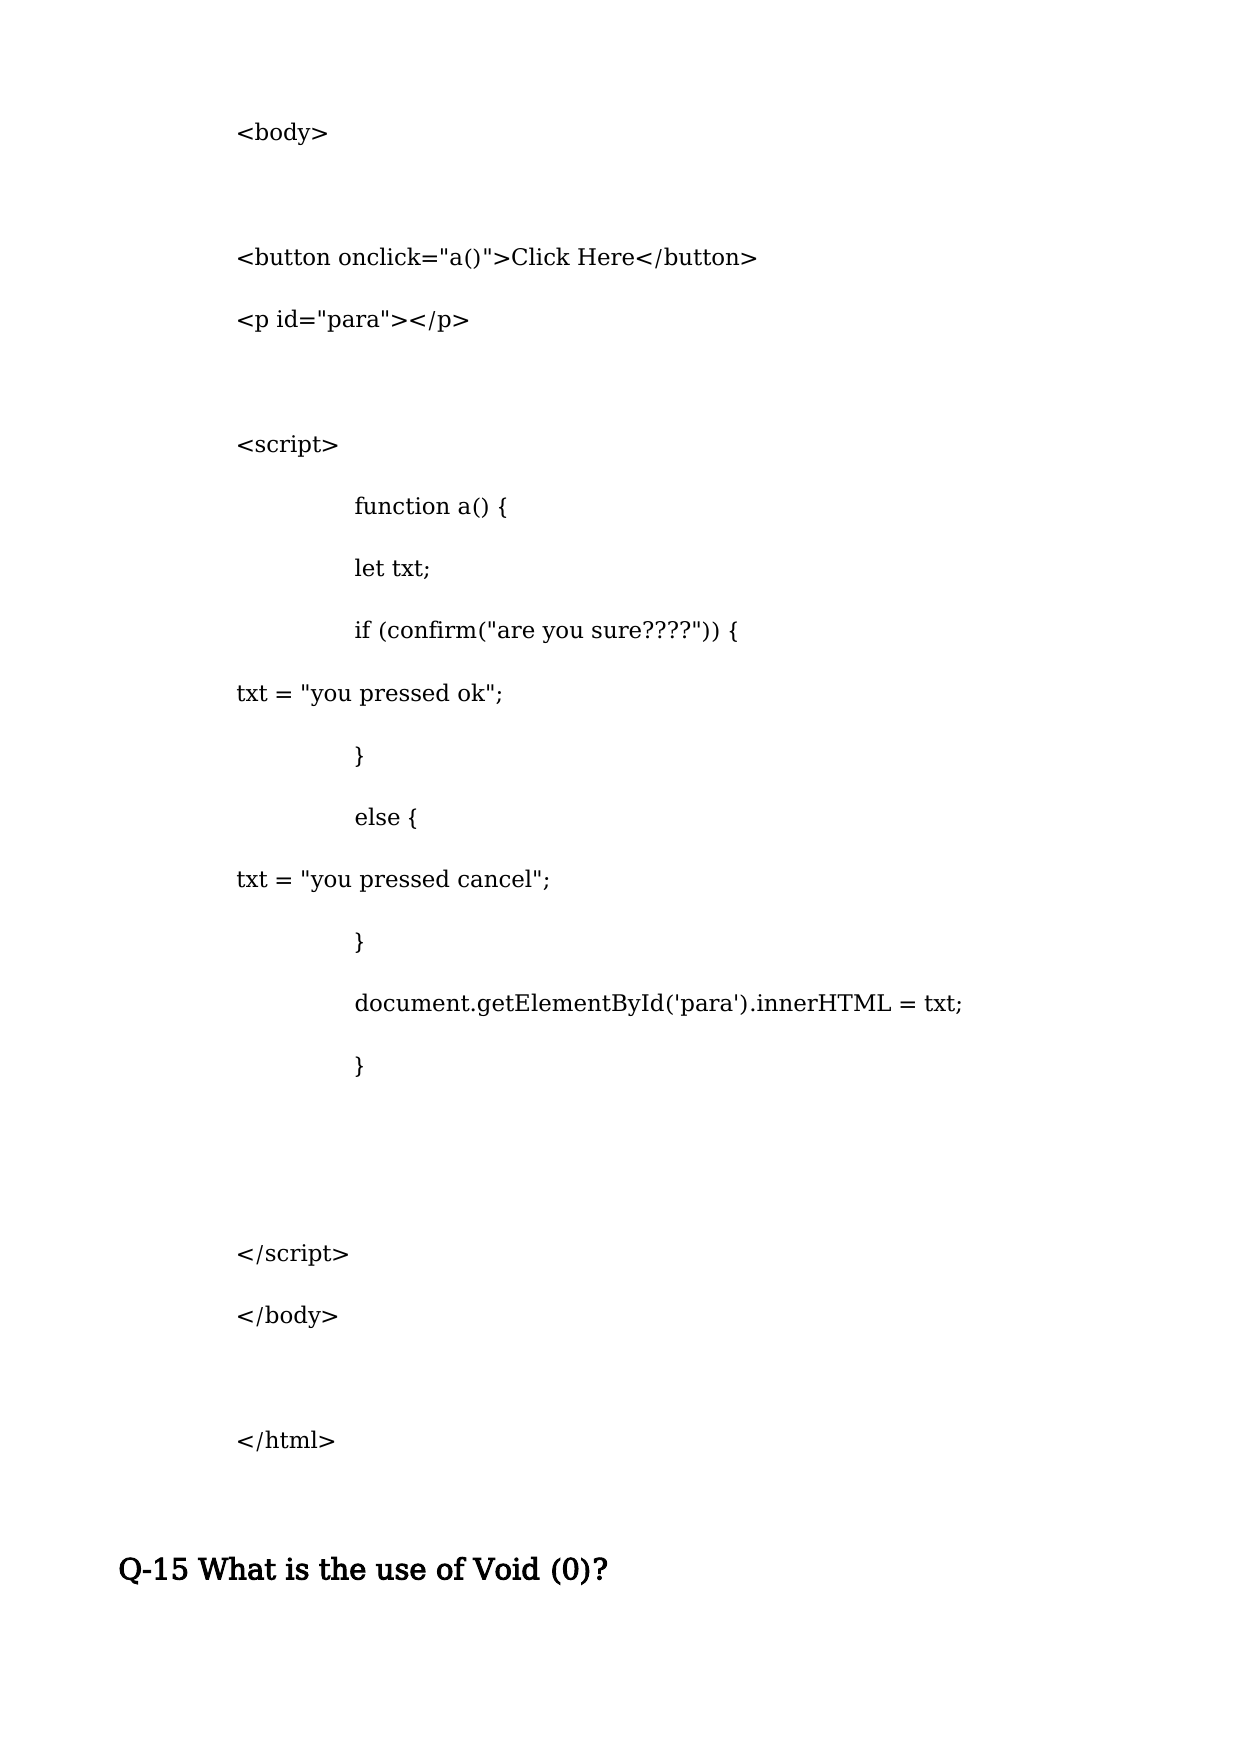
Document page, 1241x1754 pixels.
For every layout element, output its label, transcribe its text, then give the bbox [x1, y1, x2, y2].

text } [118, 740, 1122, 768]
text </html> [118, 1426, 1122, 1453]
text } [118, 1051, 1122, 1078]
text txt = "you pressed ok"; [118, 678, 1122, 706]
text function a() { [118, 492, 1122, 519]
text </script> [118, 1238, 1122, 1266]
text } [118, 927, 1122, 954]
text txt = "you pressed cancel"; [118, 864, 1122, 892]
text Q-15 What is the use of Void (0)? [118, 1550, 1122, 1585]
text document.getElementById('para').innerHTML = txt; [118, 989, 1122, 1016]
text <p id="para"></p> [118, 305, 1122, 333]
text <button onclick="a()">Click Here</button> [118, 243, 1122, 271]
text if (confirm("are you sure????")) { [118, 616, 1122, 644]
text else { [118, 802, 1122, 830]
text <script> [118, 430, 1122, 457]
text let txt; [118, 554, 1122, 582]
text </body> [118, 1301, 1122, 1328]
text <body> [118, 118, 1122, 146]
